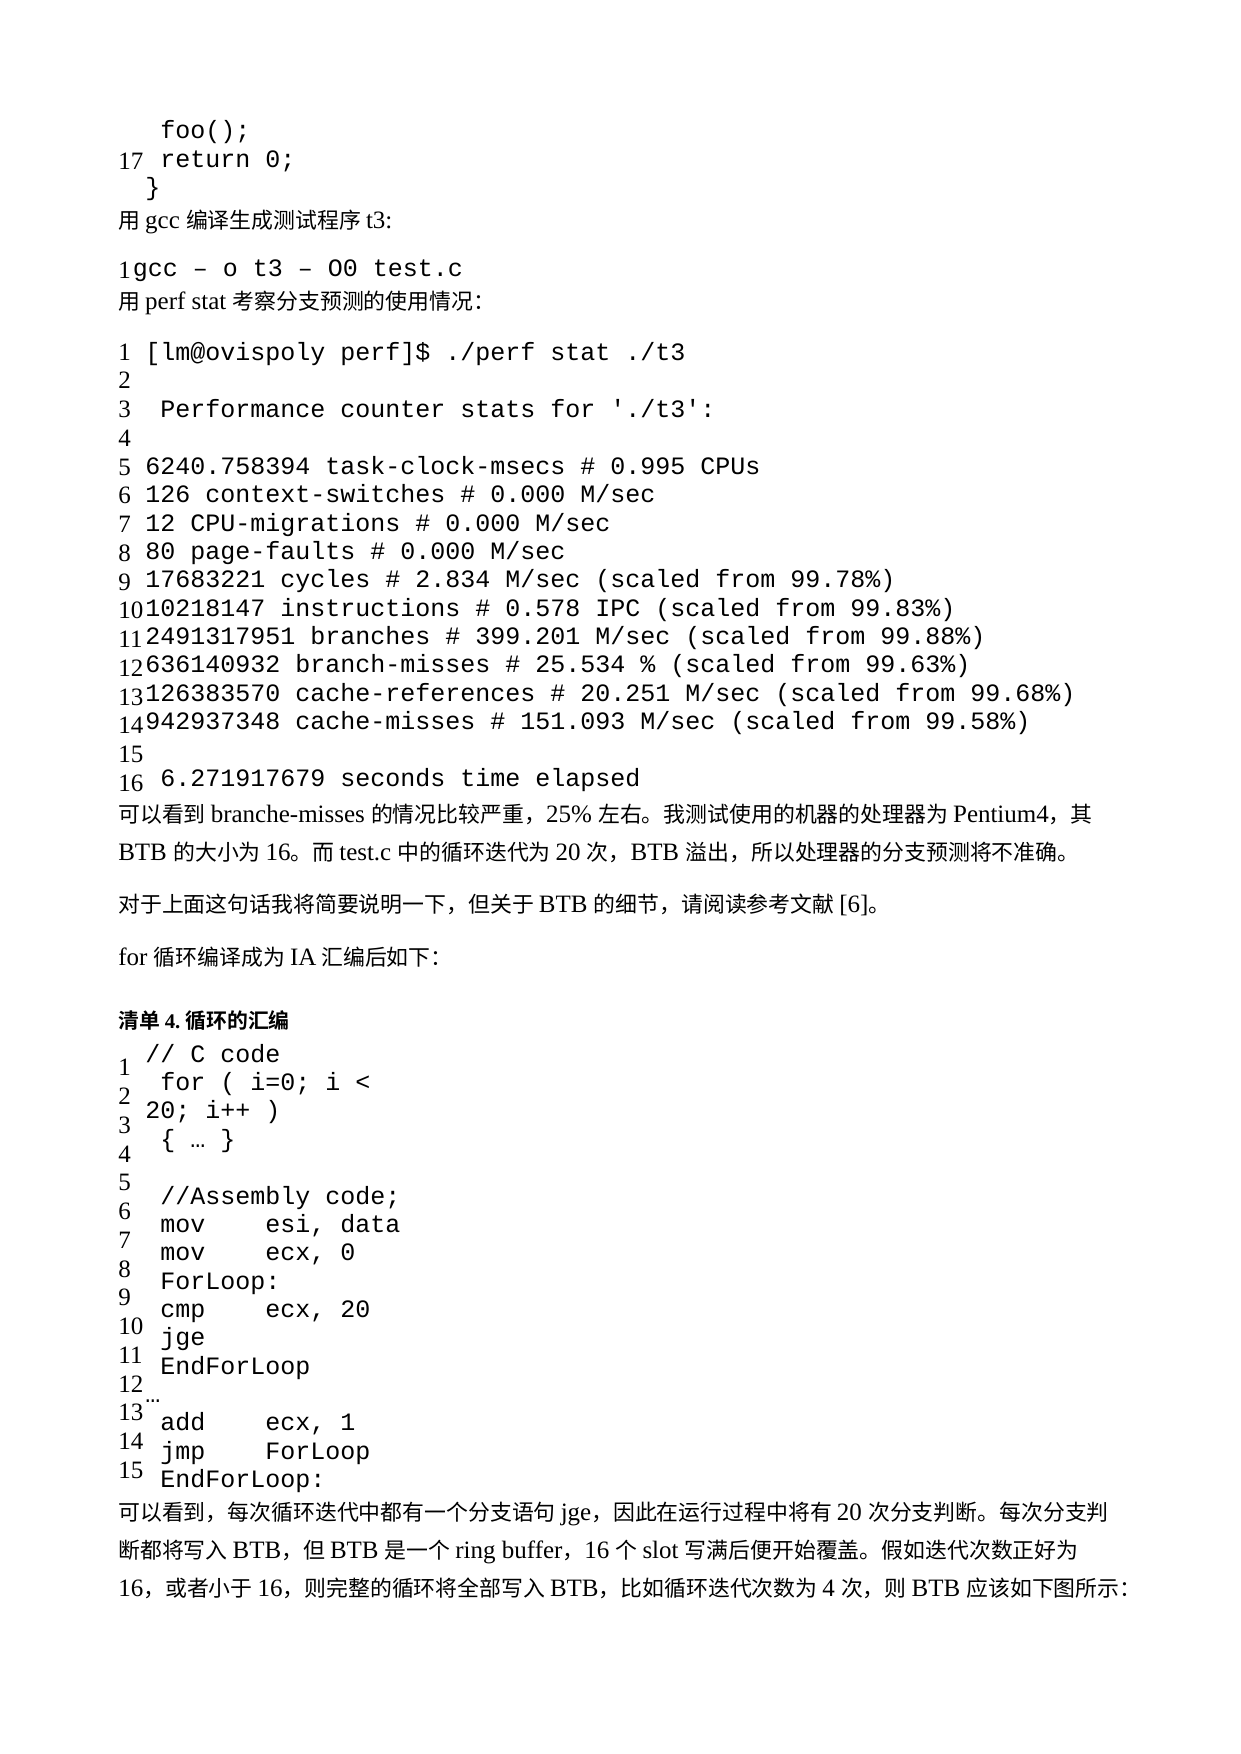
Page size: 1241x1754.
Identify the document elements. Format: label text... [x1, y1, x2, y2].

text 用 perf stat 考察分支预测的使用情况： [118, 284, 1122, 316]
subtitle 清单 4. 循环的汇编 [118, 1005, 1122, 1035]
text 可以看到，每次循环迭代中都有一个分支语句 jge，因此在运行过程中将有 20 次分支判断。每次分支判断都将写入 BTB，但 BTB 是一个 ring buffer，16 个 slot 写满后便开始覆盖。假如迭代次数正好为 16，或者小于 16，则完整的循环将全部写入 BTB，比如循环迭代次数为 4 次，则 BTB 应该如下图所示： [118, 1495, 1122, 1602]
text 对于上面这句话我将简要说明一下，但关于 BTB 的细节，请阅读参考文献 [6]。 [118, 887, 1122, 919]
table_header [lm@ovispoly perf]$ ./perf stat ./t3 Performance counter stats for './t3': 6240.758394 task-clock-msecs # 0.995 CPUs 126 context-switches # 0.000 M/sec 12 CPU-migrations # 0.000 M/sec 80 page-faults # 0.000 M/sec 17683221 cycles # 2.834 M/sec (scaled from 99.78%) 10218147 instructions # 0.578 IPC (scaled from 99.83%) 2491317951 branches # 399.201 M/sec (scaled from 99.88%) 636140932 branch-misses # 25.534 % (scaled from 99.63%) 126383570 cache-references # 20.251 M/sec (scaled from 99.68%) 942937348 cache-misses # 151.093 M/sec (scaled from 99.58%) 6.271917679 seconds time elapsed [145, 337, 1103, 797]
table_header 1 2 3 4 5 6 7 8 9 10 11 12 13 14 15 [118, 1041, 145, 1495]
table_header 1 2 3 4 5 6 7 8 9 10 11 12 13 14 15 16 [118, 337, 145, 797]
table_header 17 [118, 118, 145, 203]
table_header gcc – o t3 – O0 test.c [133, 256, 470, 284]
table_header // C code for ( i=0; i < 20; i++ ) { … } //Assembly code; mov esi, data mov ecx, 0 ForLoop: cmp ecx, 20 jge EndForLoop … add ecx, 1 jmp ForLoop EndForLoop: [145, 1041, 411, 1495]
table_header foo(); return 0; } [145, 118, 450, 203]
text for 循环编译成为 IA 汇编后如下： [118, 940, 1122, 971]
table_header 1 [118, 256, 133, 284]
text 用 gcc 编译生成测试程序 t3: [118, 203, 1122, 235]
text 可以看到 branche-misses 的情况比较严重，25% 左右。我测试使用的机器的处理器为 Pentium4，其 BTB 的大小为 16。而 test.c 中的循环迭代为 20 次，BTB 溢出，所以处理器的分支预测将不准确。 [118, 797, 1122, 866]
